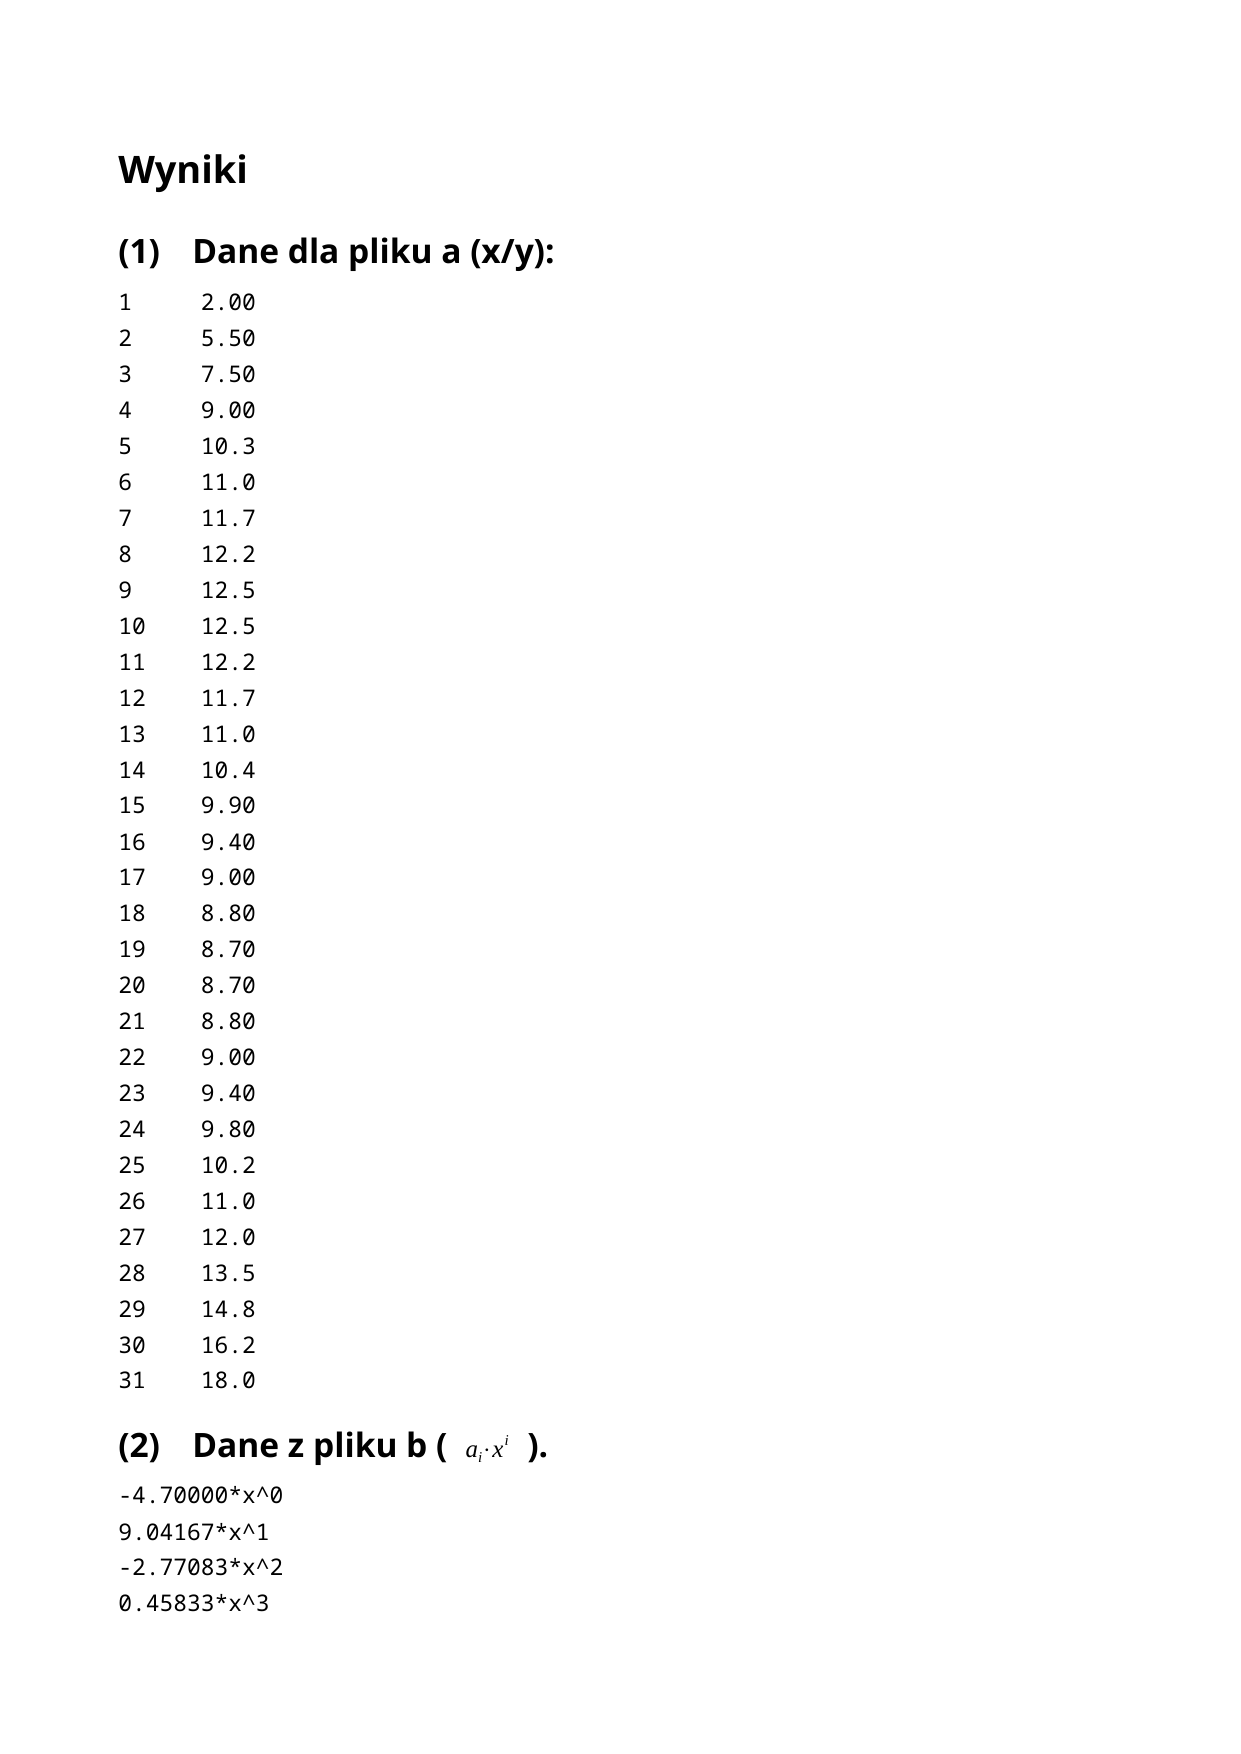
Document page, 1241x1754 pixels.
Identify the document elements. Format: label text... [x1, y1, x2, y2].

subtitle Wyniki [118, 143, 1122, 195]
text 9 12.5 [118, 574, 1122, 605]
text 20 8.70 [118, 969, 1122, 1000]
text 24 9.80 [118, 1113, 1122, 1144]
text 27 12.0 [118, 1221, 1122, 1252]
text 22 9.00 [118, 1041, 1122, 1072]
text 10 12.5 [118, 610, 1122, 641]
text -2.77083*x^2 [118, 1551, 1122, 1583]
text 1 2.00 [118, 286, 1122, 318]
subtitle Dane dla pliku a (x/y): [118, 228, 1122, 274]
text 8 12.2 [118, 538, 1122, 569]
text 0.45833*x^3 [118, 1587, 1122, 1618]
text 2 5.50 [118, 322, 1122, 353]
text 13 11.0 [118, 718, 1122, 749]
text 6 11.0 [118, 466, 1122, 497]
text 14 10.4 [118, 753, 1122, 785]
text 26 11.0 [118, 1185, 1122, 1216]
text 9.04167*x^1 [118, 1515, 1122, 1547]
text 7 11.7 [118, 502, 1122, 533]
text 15 9.90 [118, 789, 1122, 821]
text 28 13.5 [118, 1257, 1122, 1288]
text 18 8.80 [118, 897, 1122, 928]
text 12 11.7 [118, 682, 1122, 713]
text 30 16.2 [118, 1328, 1122, 1360]
subtitle Dane z pliku b (). [118, 1421, 1122, 1467]
text 16 9.40 [118, 825, 1122, 857]
text 29 14.8 [118, 1293, 1122, 1324]
text 19 8.70 [118, 933, 1122, 964]
text 17 9.00 [118, 861, 1122, 893]
text 23 9.40 [118, 1077, 1122, 1108]
text 5 10.3 [118, 430, 1122, 461]
text 11 12.2 [118, 646, 1122, 677]
text -4.70000*x^0 [118, 1479, 1122, 1511]
text 4 9.00 [118, 394, 1122, 425]
text 3 7.50 [118, 358, 1122, 389]
text 21 8.80 [118, 1005, 1122, 1036]
text 25 10.2 [118, 1149, 1122, 1180]
text 31 18.0 [118, 1364, 1122, 1396]
